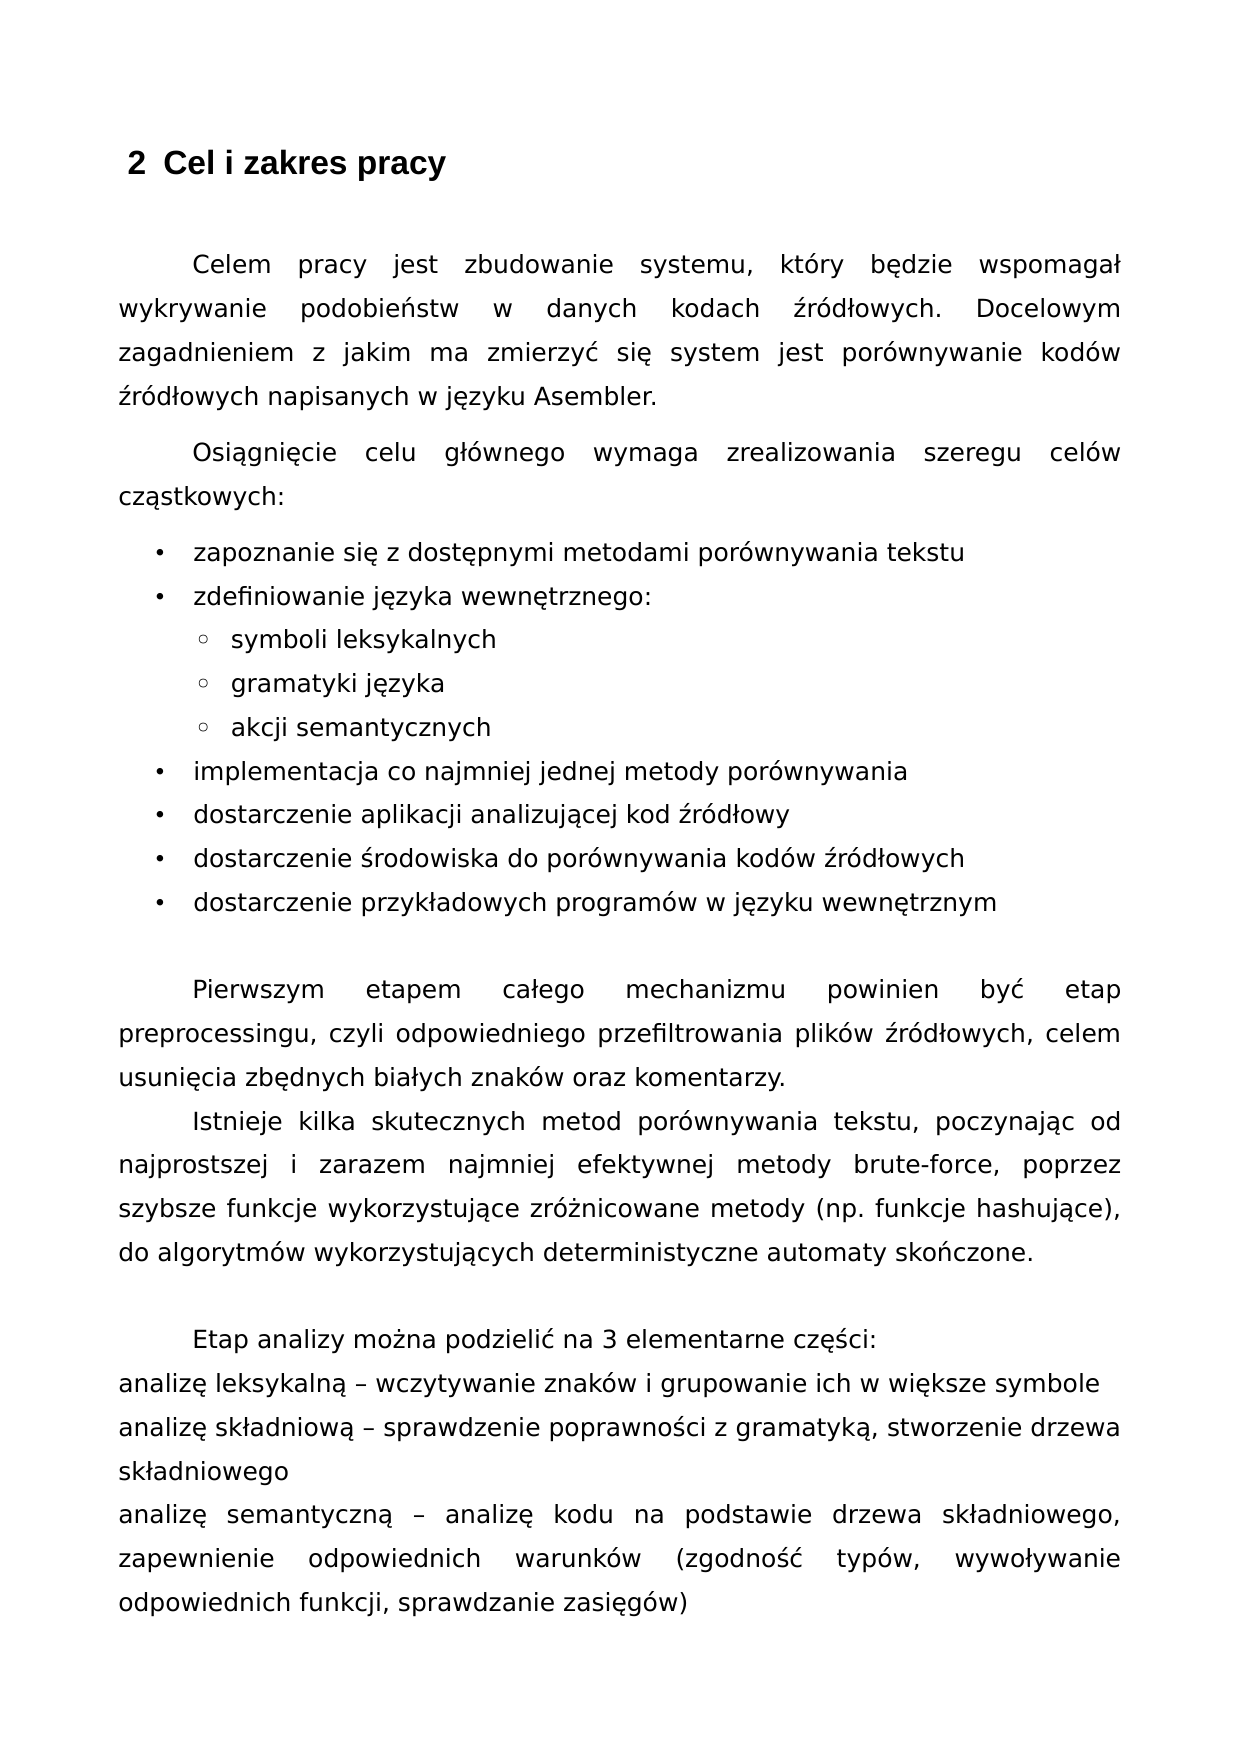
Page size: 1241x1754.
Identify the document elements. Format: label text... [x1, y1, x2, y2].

text Istnieje kilka skutecznych metod porównywania tekstu, poczynając od najprostszej i zarazem najmniej efektywnej metody brute-force, poprzez szybsze funkcje wykorzystujące zróżnicowane metody (np. funkcje hashujące), do algorytmów wykorzystujących deterministyczne automaty skończone. [118, 1107, 1122, 1267]
text analizę składniową – sprawdzenie poprawności z gramatyką, stworzenie drzewa składniowego [118, 1413, 1122, 1486]
subtitle Cel i zakres pracy [118, 143, 1122, 182]
list implementacja co najmniej jednej metody porównywania [156, 757, 1122, 786]
list zdefiniowanie języka wewnętrznego: [156, 582, 1122, 611]
text Celem pracy jest zbudowanie systemu, który będzie wspomagał wykrywanie podobieństw w danych kodach źródłowych. Docelowym zagadnieniem z jakim ma zmierzyć się system jest porównywanie kodów źródłowych napisanych w języku Asembler. [118, 251, 1122, 411]
text Etap analizy można podzielić na 3 elementarne części: [118, 1326, 1122, 1355]
list dostarczenie środowiska do porównywania kodów źródłowych [156, 844, 1122, 873]
list zapoznanie się z dostępnymi metodami porównywania tekstu [156, 538, 1122, 567]
list symboli leksykalnych [193, 626, 1122, 655]
text analizę semantyczną – analizę kodu na podstawie drzewa składniowego, zapewnienie odpowiednich warunków (zgodność typów, wywoływanie odpowiednich funkcji, sprawdzanie zasięgów) [118, 1501, 1122, 1617]
text Osiągnięcie celu głównego wymaga zrealizowania szeregu celów cząstkowych: [118, 438, 1122, 511]
list dostarczenie przykładowych programów w języku wewnętrznym [156, 888, 1122, 917]
text Pierwszym etapem całego mechanizmu powinien być etap preprocessingu, czyli odpowiedniego przefiltrowania plików źródłowych, celem usunięcia zbędnych białych znaków oraz komentarzy. [118, 976, 1122, 1092]
list dostarczenie aplikacji analizującej kod źródłowy [156, 801, 1122, 830]
text analizę leksykalną – wczytywanie znaków i grupowanie ich w większe symbole [118, 1369, 1122, 1398]
list akcji semantycznych [193, 713, 1122, 742]
list gramatyki języka [193, 669, 1122, 698]
